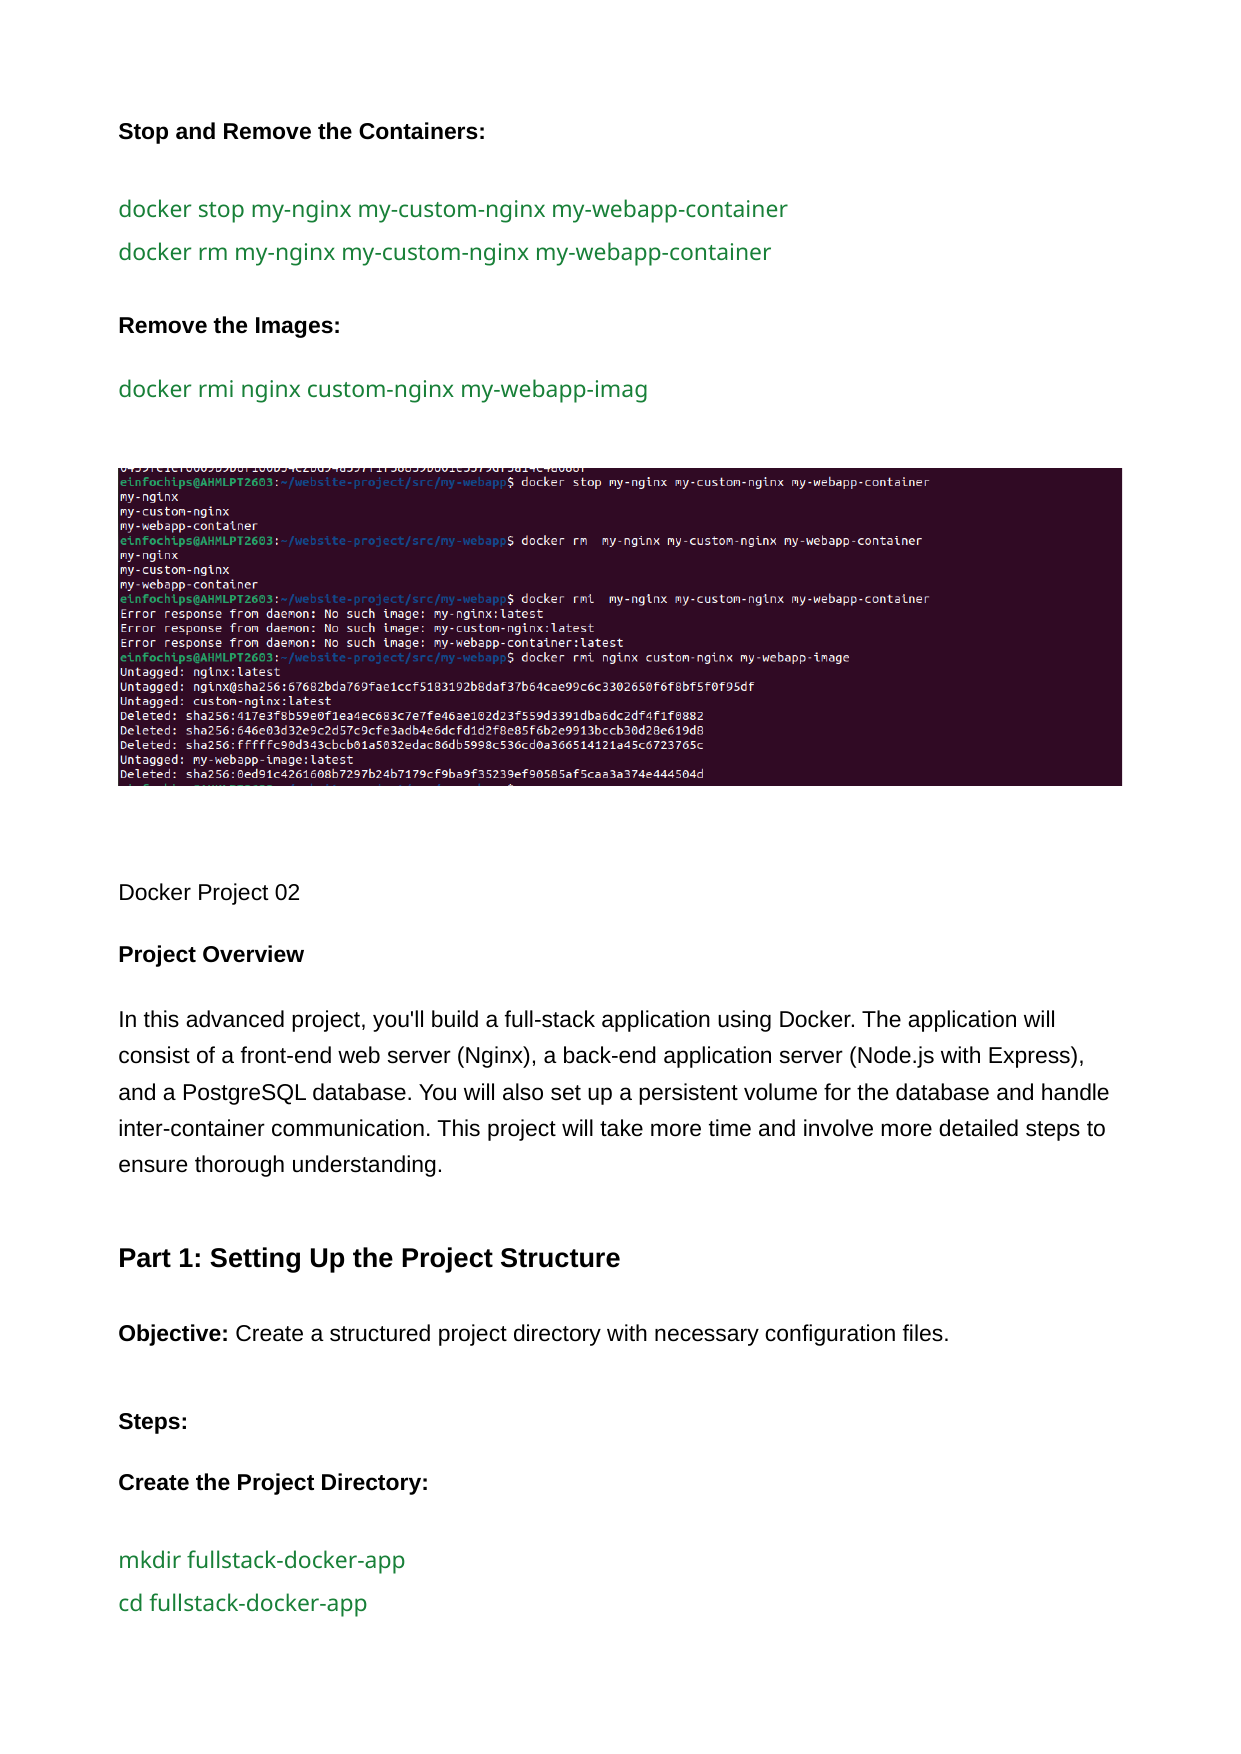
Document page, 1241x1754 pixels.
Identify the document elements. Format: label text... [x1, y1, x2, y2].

text Steps: [118, 1408, 1122, 1434]
text docker rm my-nginx my-custom-nginx my-webapp-container [118, 236, 1122, 267]
text Stop and Remove the Containers: docker stop my-nginx my-custom-nginx my-webapp-container [118, 118, 1122, 224]
text In this advanced project, you'll build a full-stack application using Docker. The application will consist of a front-end web server (Nginx), a back-end application server (Node.js with Express), and a PostgreSQL database. You will also set up a persistent volume for the database and handle inter-container communication. This project will take more time and involve more detailed steps to ensure thorough understanding. [118, 1006, 1122, 1178]
text Create the Project Directory: mkdir fullstack-docker-app [118, 1469, 1122, 1575]
subtitle Part 1: Setting Up the Project Structure [118, 1242, 1122, 1273]
subtitle Project Overview [118, 941, 1122, 967]
text cd fullstack-docker-app [118, 1587, 1122, 1618]
picture [118, 468, 1123, 786]
text Remove the Images: docker rmi nginx custom-nginx my-webapp-imag [118, 279, 1122, 404]
text Objective: Create a structured project directory with necessary configuration files. [118, 1318, 1122, 1347]
text Docker Project 02 [118, 879, 1122, 906]
